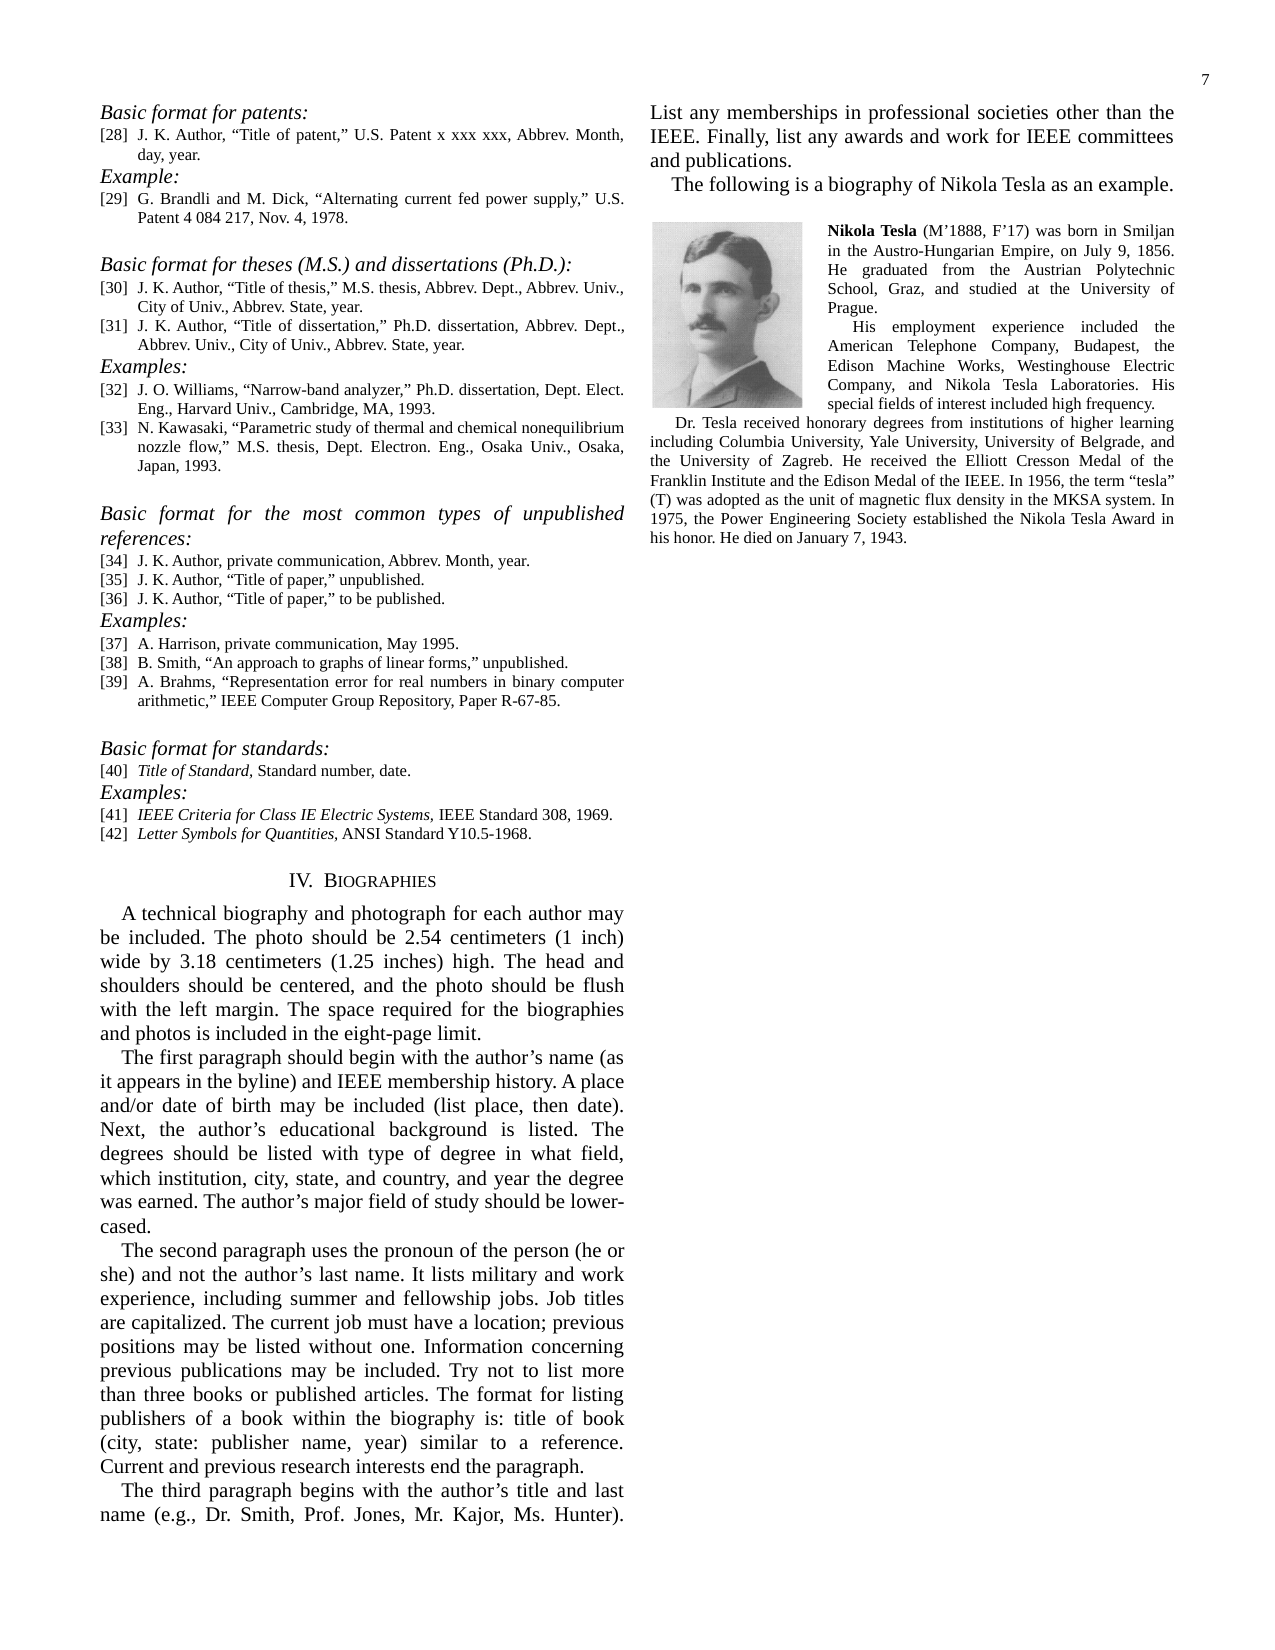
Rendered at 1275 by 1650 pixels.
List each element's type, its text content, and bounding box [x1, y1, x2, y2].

list J. K. Author, “Title of paper,” to be published. [100, 589, 625, 608]
text Dr. Tesla received honorary degrees from institutions of higher learning including Columbia University, Yale University, University of Belgrade, and the University of Zagreb. He received the Elliott Cresson Medal of the Franklin Institute and the Edison Medal of the IEEE. In 1956, the term “tesla” (T) was adopted as the unit of magnetic flux density in the MKSA system. In 1975, the Power Engineering Society established the Nikola Tesla Award in his honor. He died on January 7, 1943. [650, 413, 1175, 547]
text The first paragraph should begin with the author’s name (as it appears in the byline) and IEEE membership history. A place and/or date of birth may be included (list place, then date). Next, the author’s educational background is listed. The degrees should be listed with type of degree in what field, which institution, city, state, and country, and year the degree was earned. The author’s major field of study should be lower-cased. [100, 1045, 625, 1238]
text Examples: [100, 780, 625, 804]
list J. K. Author, “Title of patent,” U.S. Patent x xxx xxx, Abbrev. Month, day, year. [100, 125, 625, 163]
list A. Harrison, private communication, May 1995. [100, 633, 625, 653]
text A technical biography and photograph for each author may be included. The photo should be 2.54 centimeters (1 inch) wide by 3.18 centimeters (1.25 inches) high. The head and shoulders should be centered, and the photo should be flush with the left margin. The space required for the biographies and photos is included in the eight-page limit. [100, 901, 625, 1045]
list Letter Symbols for Quantities, ANSI Standard Y10.5-1968. [100, 824, 625, 843]
text Basic format for patents: [100, 100, 625, 124]
list Title of Standard, Standard number, date. [100, 761, 625, 780]
text Nikola Tesla (M’1888, F’17) was born in Smiljan in the Austro-Hungarian Empire, on July 9, 1856. He graduated from the Austrian Polytechnic School, Graz, and studied at the University of Prague. [650, 221, 1175, 317]
text Basic format for theses (M.S.) and dissertations (Ph.D.): [100, 252, 625, 276]
list A. Brahms, “Representation error for real numbers in binary computer arithmetic,” IEEE Computer Group Repository, Paper R-67-85. [100, 672, 625, 710]
text The following is a biography of Nikola Tesla as an example. [650, 172, 1175, 196]
picture [653, 222, 803, 410]
list J. K. Author, private communication, Abbrev. Month, year. [100, 551, 625, 570]
text Basic format for standards: [100, 735, 625, 759]
list N. Kawasaki, “Parametric study of thermal and chemical nonequilibrium nozzle flow,” M.S. thesis, Dept. Electron. Eng., Osaka Univ., Osaka, Japan, 1993. [100, 418, 625, 475]
text The second paragraph uses the pronoun of the person (he or she) and not the author’s last name. It lists military and work experience, including summer and fellowship jobs. Job titles are capitalized. The current job must have a location; previous positions may be listed without one. Information concerning previous publications may be included. Try not to list more than three books or published articles. The format for listing publishers of a book within the biography is: title of book (city, state: publisher name, year) similar to a reference. Current and previous research interests end the paragraph. [100, 1238, 625, 1478]
subtitle Biographies [100, 868, 625, 892]
list J. K. Author, “Title of paper,” unpublished. [100, 570, 625, 589]
text Example: [100, 163, 625, 188]
list G. Brandli and M. Dick, “Alternating current fed power supply,” U.S. Patent 4 084 217, Nov. 4, 1978. [100, 189, 625, 227]
list J. O. Williams, “Narrow-band analyzer,” Ph.D. dissertation, Dept. Elect. Eng., Harvard Univ., Cambridge, MA, 1993. [100, 379, 625, 418]
list J. K. Author, “Title of thesis,” M.S. thesis, Abbrev. Dept., Abbrev. Univ., City of Univ., Abbrev. State, year. [100, 277, 625, 316]
text The third paragraph begins with the author’s title and last name (e.g., Dr. Smith, Prof. Jones, Mr. Kajor, Ms. Hunter). [100, 1478, 625, 1526]
text List any memberships in professional societies other than the IEEE. Finally, list any awards and work for IEEE committees and publications. [650, 100, 1175, 172]
list J. K. Author, “Title of dissertation,” Ph.D. dissertation,­ Abbrev. Dept., Abbrev. Univ., City of Univ., Abbrev. State, year. [100, 316, 625, 354]
text Examples: [100, 354, 625, 378]
list B. Smith, “An approach to graphs of linear forms,” unpublished. [100, 653, 625, 672]
text Basic format for the most common types of unpublished references: [100, 500, 625, 550]
list IEEE Criteria for Class IE Electric Systems, IEEE Standard 308, 1969. [100, 805, 625, 824]
text His employment experience included the American Telephone Company, Budapest, the Edison Machine Works, Westinghouse Electric Company, and Nikola Tesla Laboratories. His special fields of interest included high frequency. [650, 317, 1175, 413]
text Examples: [100, 608, 625, 632]
